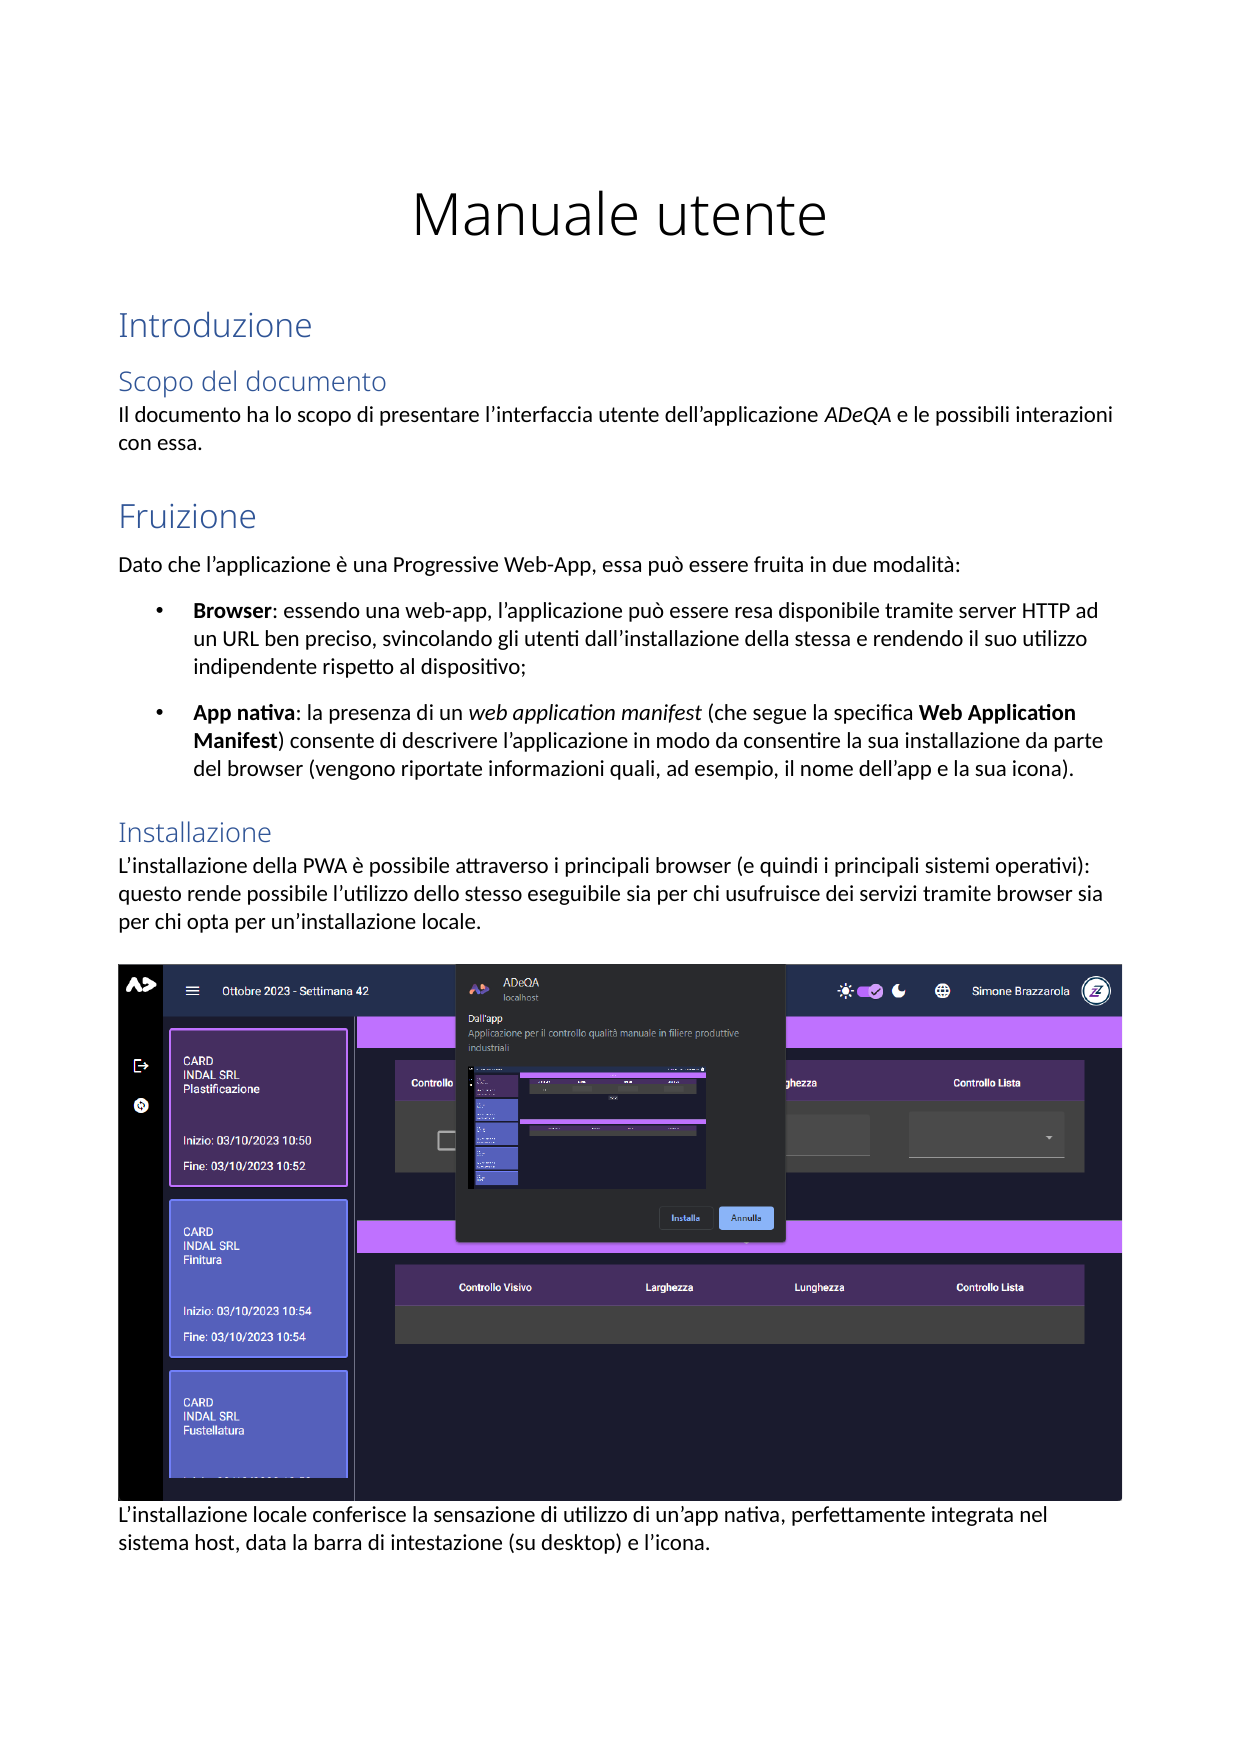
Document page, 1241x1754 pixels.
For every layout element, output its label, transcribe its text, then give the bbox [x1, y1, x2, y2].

list App nativa: la presenza di un web application manifest (che segue la specifica Web Application Manifest) consente di descrivere l’applicazione in modo da consentire la sua installazione da parte del browser (vengono riportate informazioni quali, ad esempio, il nome dell’app e la sua icona). [156, 698, 1122, 782]
picture [118, 964, 1123, 1501]
subtitle Installazione [118, 814, 1122, 851]
subtitle Fruizione [118, 493, 1122, 538]
text Dato che l’applicazione è una Progressive Web-App, essa può essere fruita in due modalità: [118, 550, 1122, 578]
list Browser: essendo una web-app, l’applicazione può essere resa disponibile tramite server HTTP ad un URL ben preciso, svincolando gli utenti dall’installazione della stessa e rendendo il suo utilizzo indipendente rispetto al dispositivo; [156, 596, 1122, 680]
text L’installazione della PWA è possibile attraverso i principali browser (e quindi i principali sistemi operativi): questo rende possibile l’utilizzo dello stesso eseguibile sia per chi usufruisce dei servizi tramite browser sia per chi opta per un’installazione locale. [118, 851, 1122, 935]
subtitle Scopo del documento [118, 363, 1122, 400]
text Il documento ha lo scopo di presentare l’interfaccia utente dell’applicazione ADeQA e le possibili interazioni con essa. [118, 400, 1122, 456]
text L’installazione locale conferisce la sensazione di utilizzo di un’app nativa, perfettamente integrata nel sistema host, data la barra di intestazione (su desktop) e l’icona. [118, 1501, 1122, 1556]
subtitle Manuale utente [118, 173, 1122, 252]
subtitle Introduzione [118, 301, 1122, 347]
